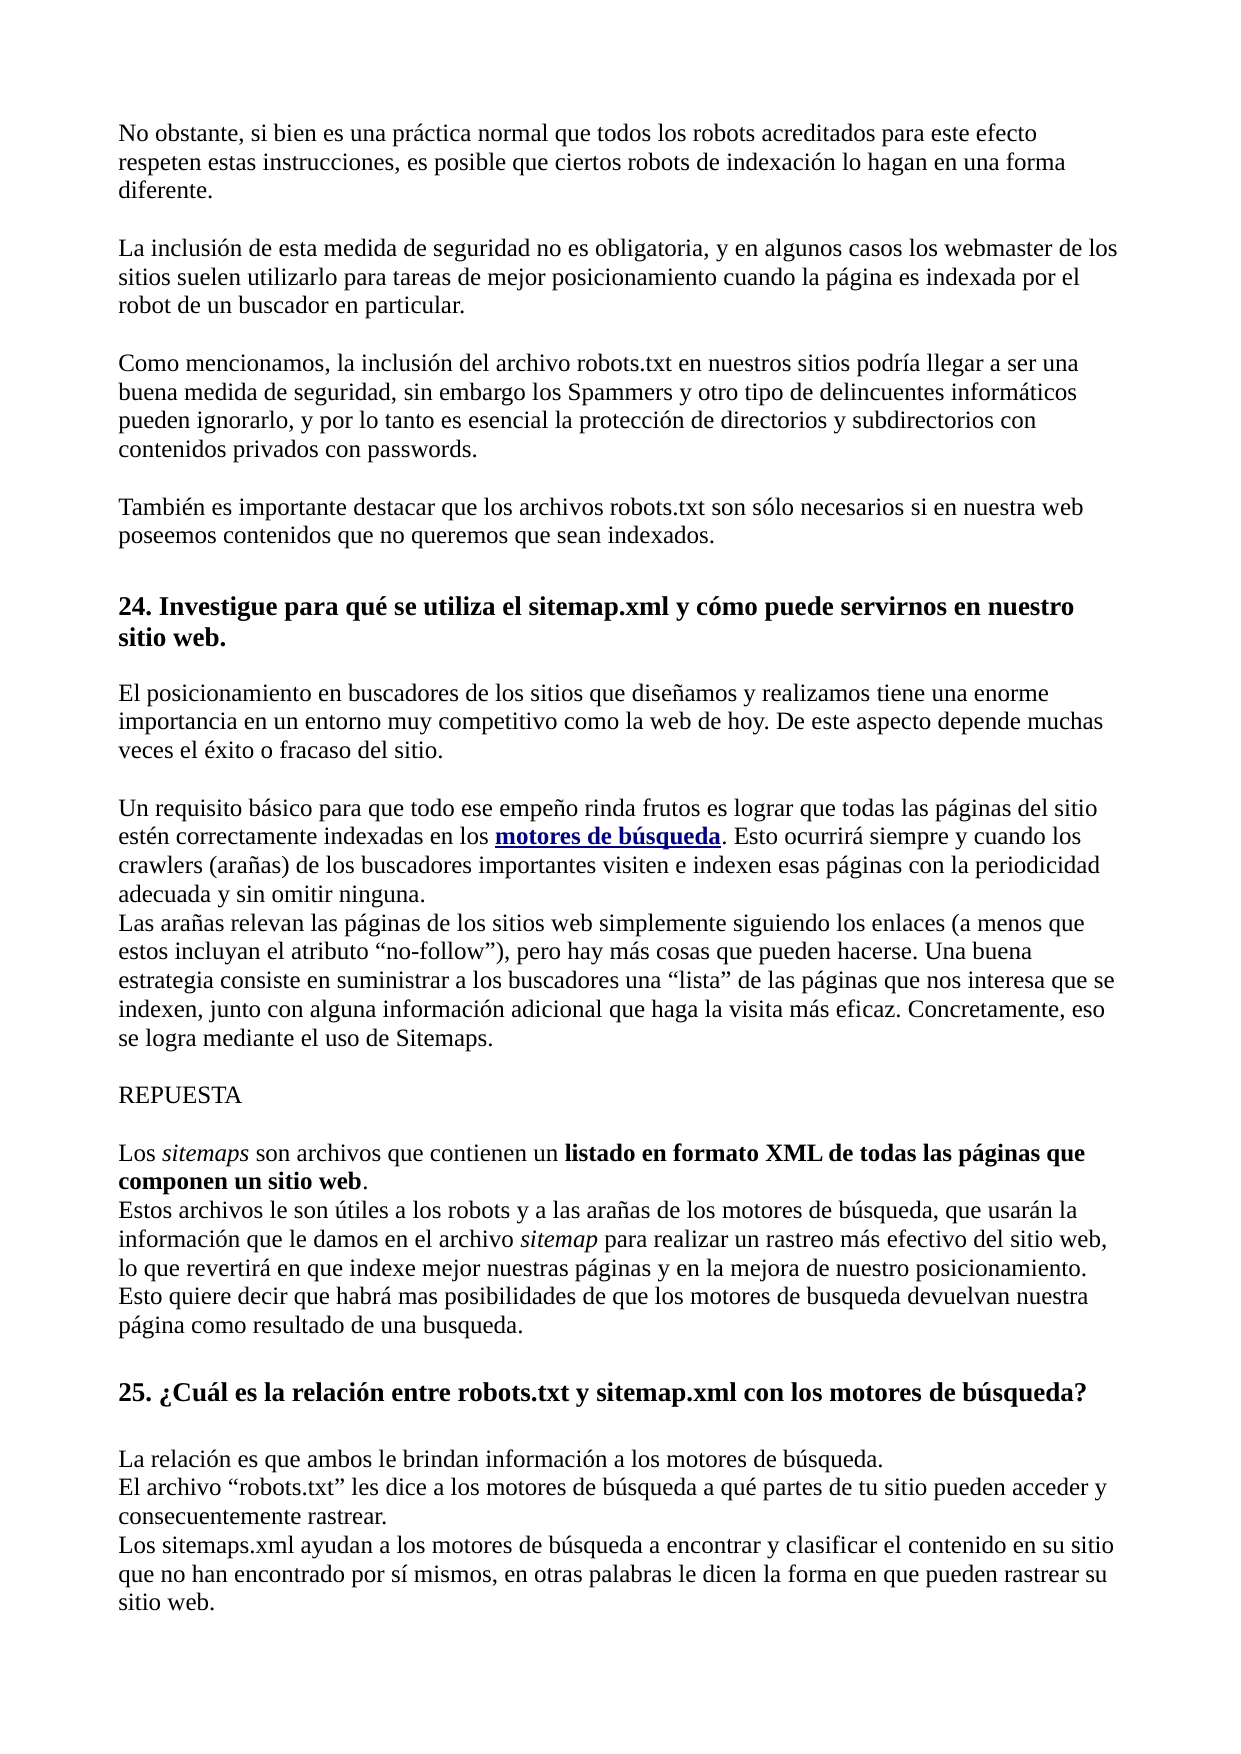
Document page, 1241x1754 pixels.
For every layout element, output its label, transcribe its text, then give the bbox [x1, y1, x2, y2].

text No obstante, si bien es una práctica normal que todos los robots acreditados para este efecto respeten estas instrucciones, es posible que ciertos robots de indexación lo hagan en una forma diferente. La inclusión de esta medida de seguridad no es obligatoria, y en algunos casos los webmaster de los sitios suelen utilizarlo para tareas de mejor posicionamiento cuando la página es indexada por el robot de un buscador en particular. Como mencionamos, la inclusión del archivo robots.txt en nuestros sitios podría llegar a ser una buena medida de seguridad, sin embargo los Spammers y otro tipo de delincuentes informáticos pueden ignorarlo, y por lo tanto es esencial la protección de directorios y subdirectorios con contenidos privados con passwords. También es importante destacar que los archivos robots.txt son sólo necesarios si en nuestra web poseemos contenidos que no queremos que sean indexados. [118, 118, 1122, 549]
text El archivo “robots.txt” les dice a los motores de búsqueda a qué partes de tu sitio pueden acceder y consecuentemente rastrear. [118, 1472, 1122, 1530]
text Los sitemaps.xml ayudan a los motores de búsqueda a encontrar y clasificar el contenido en su sitio que no han encontrado por sí mismos, en otras palabras le dicen la forma en que pueden rastrear su sitio web. [118, 1530, 1122, 1616]
text Las arañas relevan las páginas de los sitios web simplemente siguiendo los enlaces (a menos que estos incluyan el atributo “no-follow”), pero hay más cosas que pueden hacerse. Una buena estrategia consiste en suministrar a los buscadores una “lista” de las páginas que nos interesa que se indexen, junto con alguna información adicional que haga la visita más eficaz. Concretamente, eso se logra mediante el uso de Sitemaps. [118, 908, 1122, 1051]
text Estos archivos le son útiles a los robots y a las arañas de los motores de búsqueda, que usarán la información que le damos en el archivo sitemap para realizar un rastreo más efectivo del sitio web, lo que revertirá en que indexe mejor nuestras páginas y en la mejora de nuestro posicionamiento. Esto quiere decir que habrá mas posibilidades de que los motores de busqueda devuelvan nuestra página como resultado de una busqueda. [118, 1195, 1122, 1339]
text Un requisito básico para que todo ese empeño rinda frutos es lograr que todas las páginas del sitio estén correctamente indexadas en los motores de búsqueda. Esto ocurrirá siempre y cuando los crawlers (arañas) de los buscadores importantes visiten e indexen esas páginas con la periodicidad adecuada y sin omitir ninguna. [118, 793, 1122, 908]
text La relación es que ambos le brindan información a los motores de búsqueda. [118, 1444, 1122, 1472]
text 24. Investigue para qué se utiliza el sitemap.xml y cómo puede servirnos en nuestro sitio web. [118, 590, 1122, 652]
text 25. ¿Cuál es la relación entre robots.txt y sitemap.xml con los motores de búsqueda? [118, 1376, 1122, 1407]
text El posicionamiento en buscadores de los sitios que diseñamos y realizamos tiene una enorme importancia en un entorno muy competitivo como la web de hoy. De este aspecto depende muchas veces el éxito o fracaso del sitio. [118, 678, 1122, 764]
text REPUESTA [118, 1080, 1122, 1109]
text Los sitemaps son archivos que contienen un listado en formato XML de todas las páginas que componen un sitio web. [118, 1138, 1122, 1195]
